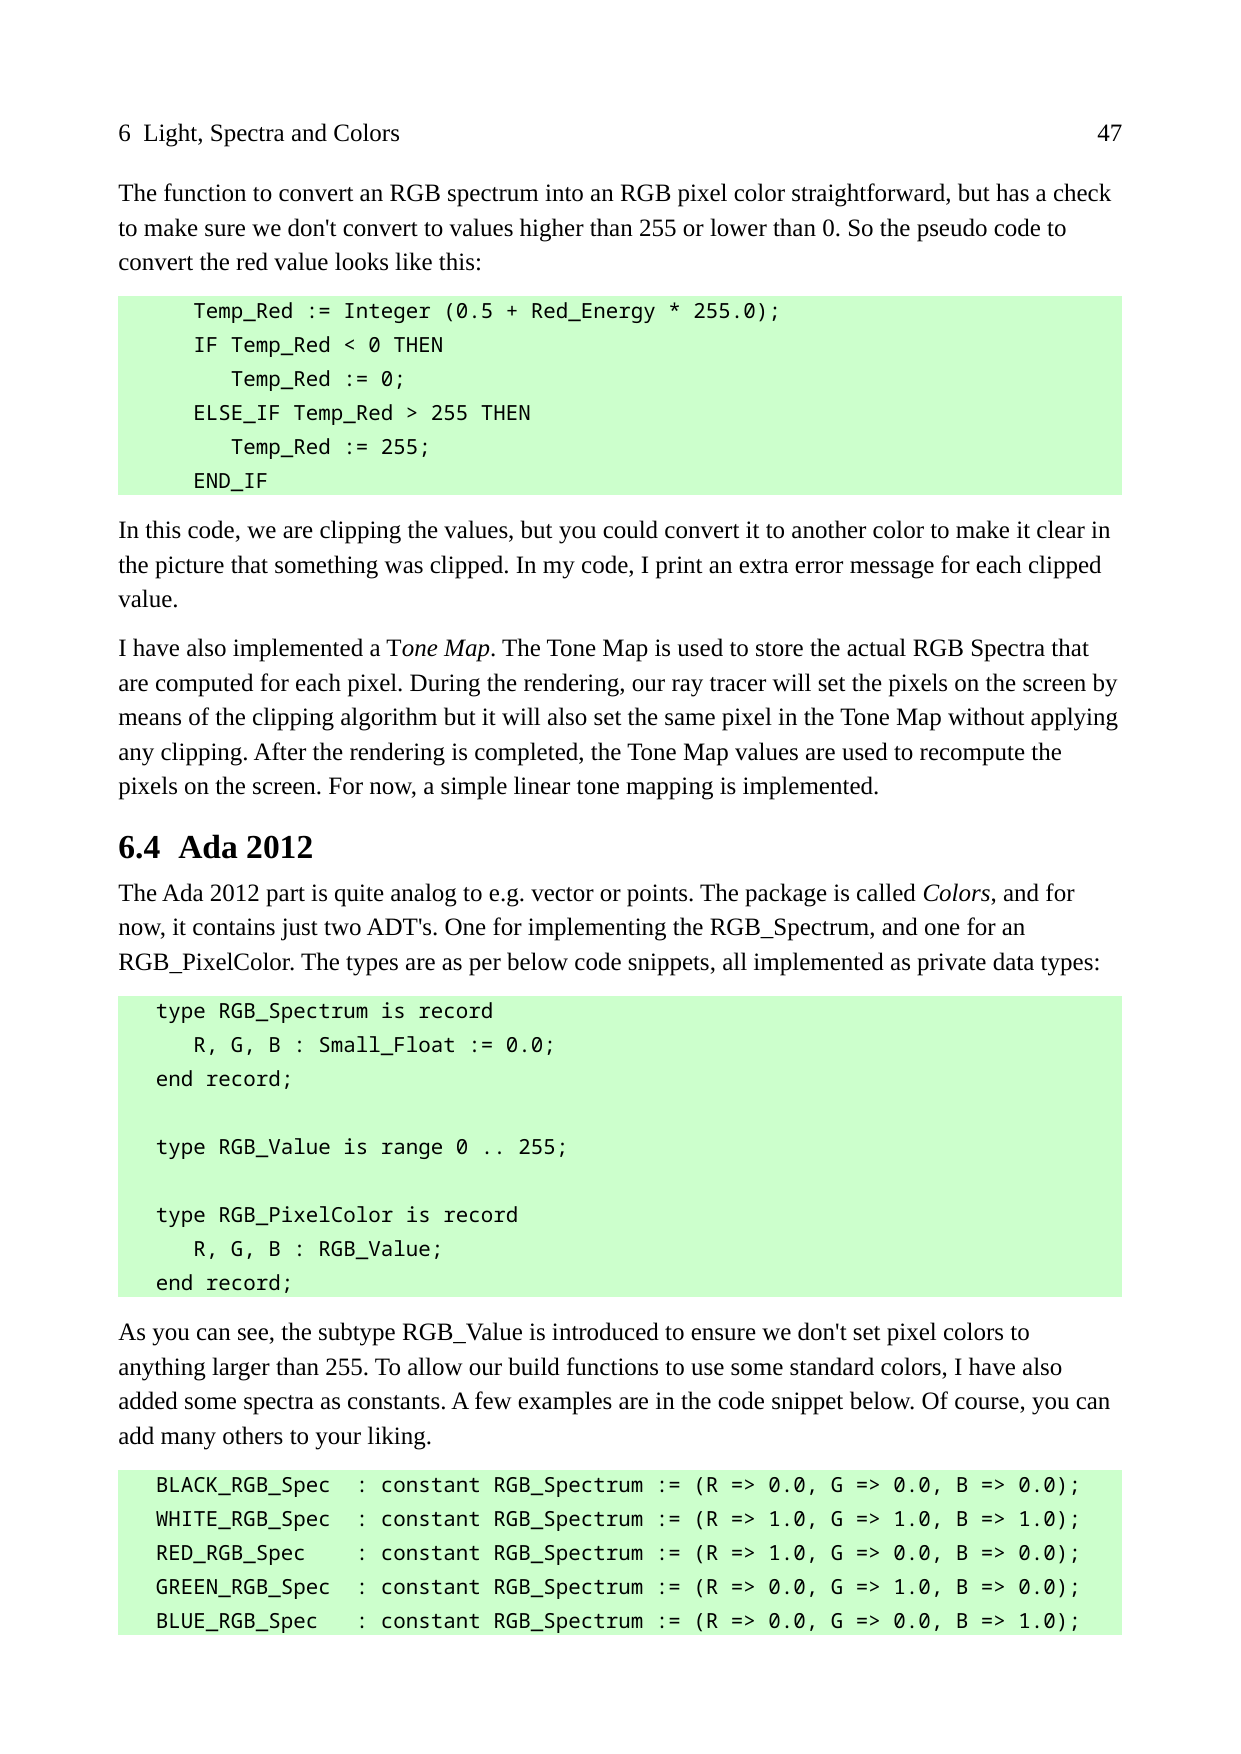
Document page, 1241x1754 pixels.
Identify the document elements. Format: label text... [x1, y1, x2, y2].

text IF Temp_Red < 0 THEN [118, 330, 1122, 359]
text R, G, B : Small_Float := 0.0; [118, 1030, 1122, 1058]
text BLUE_RGB_Spec : constant RGB_Spectrum := (R => 0.0, G => 0.0, B => 1.0); [118, 1606, 1122, 1635]
text The function to convert an RGB spectrum into an RGB pixel color straightforward, but has a check to make sure we don't convert to values higher than 255 or lower than 0. So the pseudo code to convert the red value looks like this: [118, 178, 1122, 276]
text Temp_Red := 0; [118, 364, 1122, 393]
text GREEN_RGB_Spec : constant RGB_Spectrum := (R => 0.0, G => 1.0, B => 0.0); [118, 1572, 1122, 1601]
text BLACK_RGB_Spec : constant RGB_Spectrum := (R => 0.0, G => 0.0, B => 0.0); [118, 1470, 1122, 1498]
text As you can see, the subtype RGB_Value is introduced to ensure we don't set pixel colors to anything larger than 255. To allow our build functions to use some standard colors, I have also added some spectra as constants. A few examples are in the code snippet below. Of course, you can add many others to your liking. [118, 1317, 1122, 1450]
text The Ada 2012 part is quite analog to e.g. vector or points. The package is called Colors, and for now, it contains just two ADT's. One for implementing the RGB_Spectrum, and one for an RGB_PixelColor. The types are as per below code snippets, all implemented as private data types: [118, 878, 1122, 976]
text type RGB_Value is range 0 .. 255; [118, 1132, 1122, 1161]
subtitle Ada 2012 [118, 827, 1122, 865]
text end record; [118, 1064, 1122, 1092]
text In this code, we are clipping the values, but you could convert it to another color to make it clear in the picture that something was clipped. In my code, I print an extra error message for each clipped value. [118, 516, 1122, 613]
text Temp_Red := 255; [118, 432, 1122, 461]
text END_IF [118, 466, 1122, 495]
text end record; [118, 1268, 1122, 1297]
text R, G, B : RGB_Value; [118, 1234, 1122, 1263]
text type RGB_Spectrum is record [118, 996, 1122, 1024]
text RED_RGB_Spec : constant RGB_Spectrum := (R => 1.0, G => 0.0, B => 0.0); [118, 1538, 1122, 1567]
text I have also implemented a Tone Map. The Tone Map is used to store the actual RGB Spectra that are computed for each pixel. During the rendering, our ray tracer will set the pixels on the screen by means of the clipping algorithm but it will also set the same pixel in the Tone Map without applying any clipping. After the rendering is completed, the Tone Map values are used to recompute the pixels on the screen. For now, a simple linear tone mapping is implemented. [118, 633, 1122, 800]
text ELSE_IF Temp_Red > 255 THEN [118, 398, 1122, 427]
text Temp_Red := Integer (0.5 + Red_Energy * 255.0); [118, 296, 1122, 324]
text WHITE_RGB_Spec : constant RGB_Spectrum := (R => 1.0, G => 1.0, B => 1.0); [118, 1504, 1122, 1532]
text type RGB_PixelColor is record [118, 1200, 1122, 1229]
